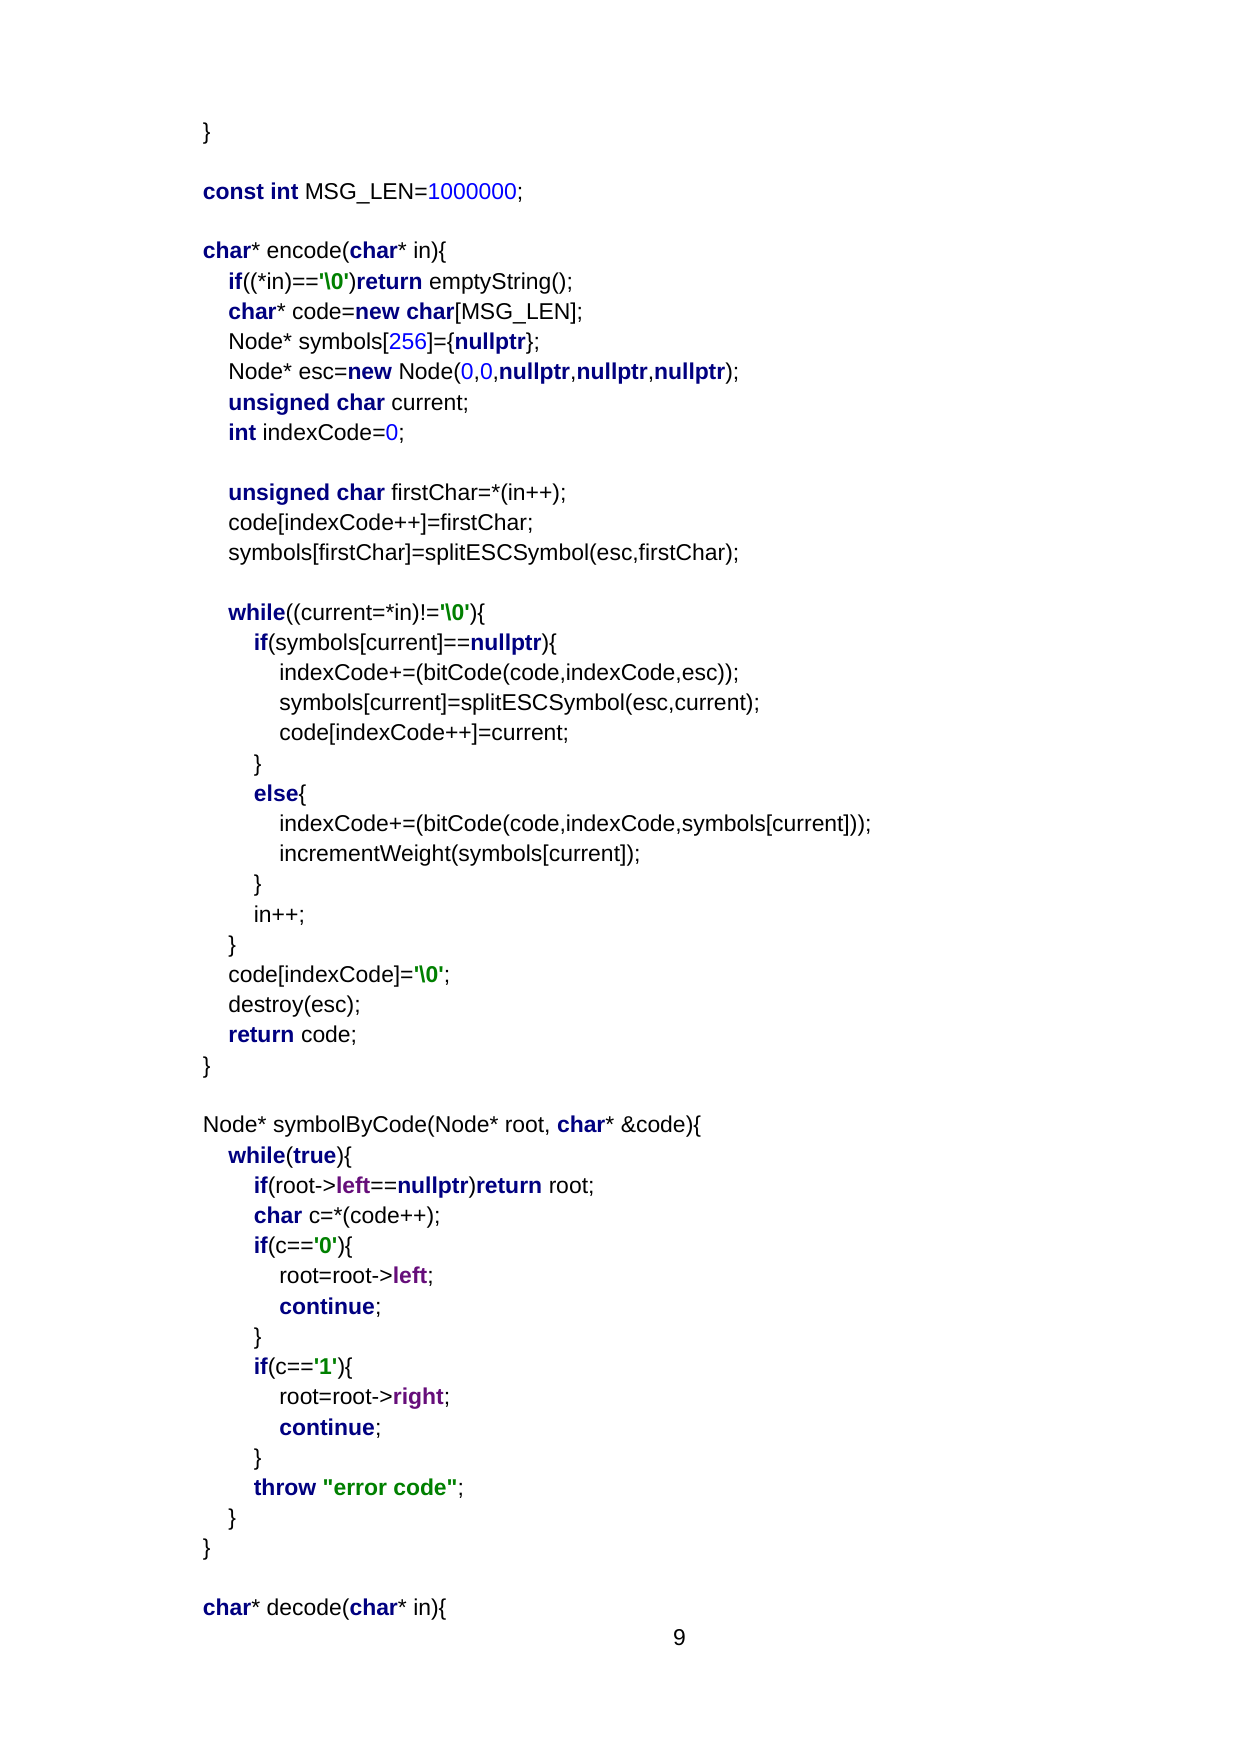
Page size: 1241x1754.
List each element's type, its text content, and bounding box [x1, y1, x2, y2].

text const int MSG_LEN=1000000; [177, 178, 1181, 204]
text Node* esc=new Node(0,0,nullptr,nullptr,nullptr); [177, 358, 1181, 385]
text } [177, 1534, 1181, 1561]
text char* encode(char* in){ [177, 237, 1181, 264]
text char* code=new char[MSG_LEN]; [177, 298, 1181, 324]
text } [177, 118, 1181, 144]
text } [177, 870, 1181, 897]
text code[indexCode]='\0'; [177, 961, 1181, 987]
text root=root->left; [177, 1262, 1181, 1289]
text else{ [177, 780, 1181, 806]
text } [177, 1504, 1181, 1530]
text } [177, 749, 1181, 776]
text } [177, 931, 1181, 957]
text if(c=='1'){ [177, 1353, 1181, 1379]
text if(c=='0'){ [177, 1232, 1181, 1258]
text unsigned char firstChar=*(in++); [177, 478, 1181, 505]
text unsigned char current; [177, 388, 1181, 415]
text Node* symbolByCode(Node* root, char* &code){ [177, 1111, 1181, 1138]
text char* decode(char* in){ [177, 1594, 1181, 1620]
text continue; [177, 1293, 1181, 1319]
text } [177, 1052, 1181, 1078]
text Node* symbols[256]={nullptr}; [177, 328, 1181, 354]
text root=root->right; [177, 1383, 1181, 1409]
text destroy(esc); [177, 991, 1181, 1018]
text } [177, 1323, 1181, 1349]
text return code; [177, 1021, 1181, 1048]
text int indexCode=0; [177, 419, 1181, 445]
text } [177, 1444, 1181, 1470]
text while((current=*in)!='\0'){ [177, 598, 1181, 625]
text code[indexCode++]=firstChar; [177, 509, 1181, 535]
text incrementWeight(symbols[current]); [177, 840, 1181, 867]
text char c=*(code++); [177, 1202, 1181, 1228]
text code[indexCode++]=current; [177, 719, 1181, 746]
text while(true){ [177, 1142, 1181, 1168]
text indexCode+=(bitCode(code,indexCode,esc)); [177, 659, 1181, 685]
text indexCode+=(bitCode(code,indexCode,symbols[current])); [177, 810, 1181, 836]
text continue; [177, 1413, 1181, 1440]
text symbols[current]=splitESCSymbol(esc,current); [177, 689, 1181, 716]
text if(symbols[current]==nullptr){ [177, 629, 1181, 655]
text throw "error code"; [177, 1474, 1181, 1500]
text in++; [177, 901, 1181, 927]
text if(root->left==nullptr)return root; [177, 1172, 1181, 1198]
text symbols[firstChar]=splitESCSymbol(esc,firstChar); [177, 539, 1181, 565]
text if((*in)=='\0')return emptyString(); [177, 268, 1181, 294]
